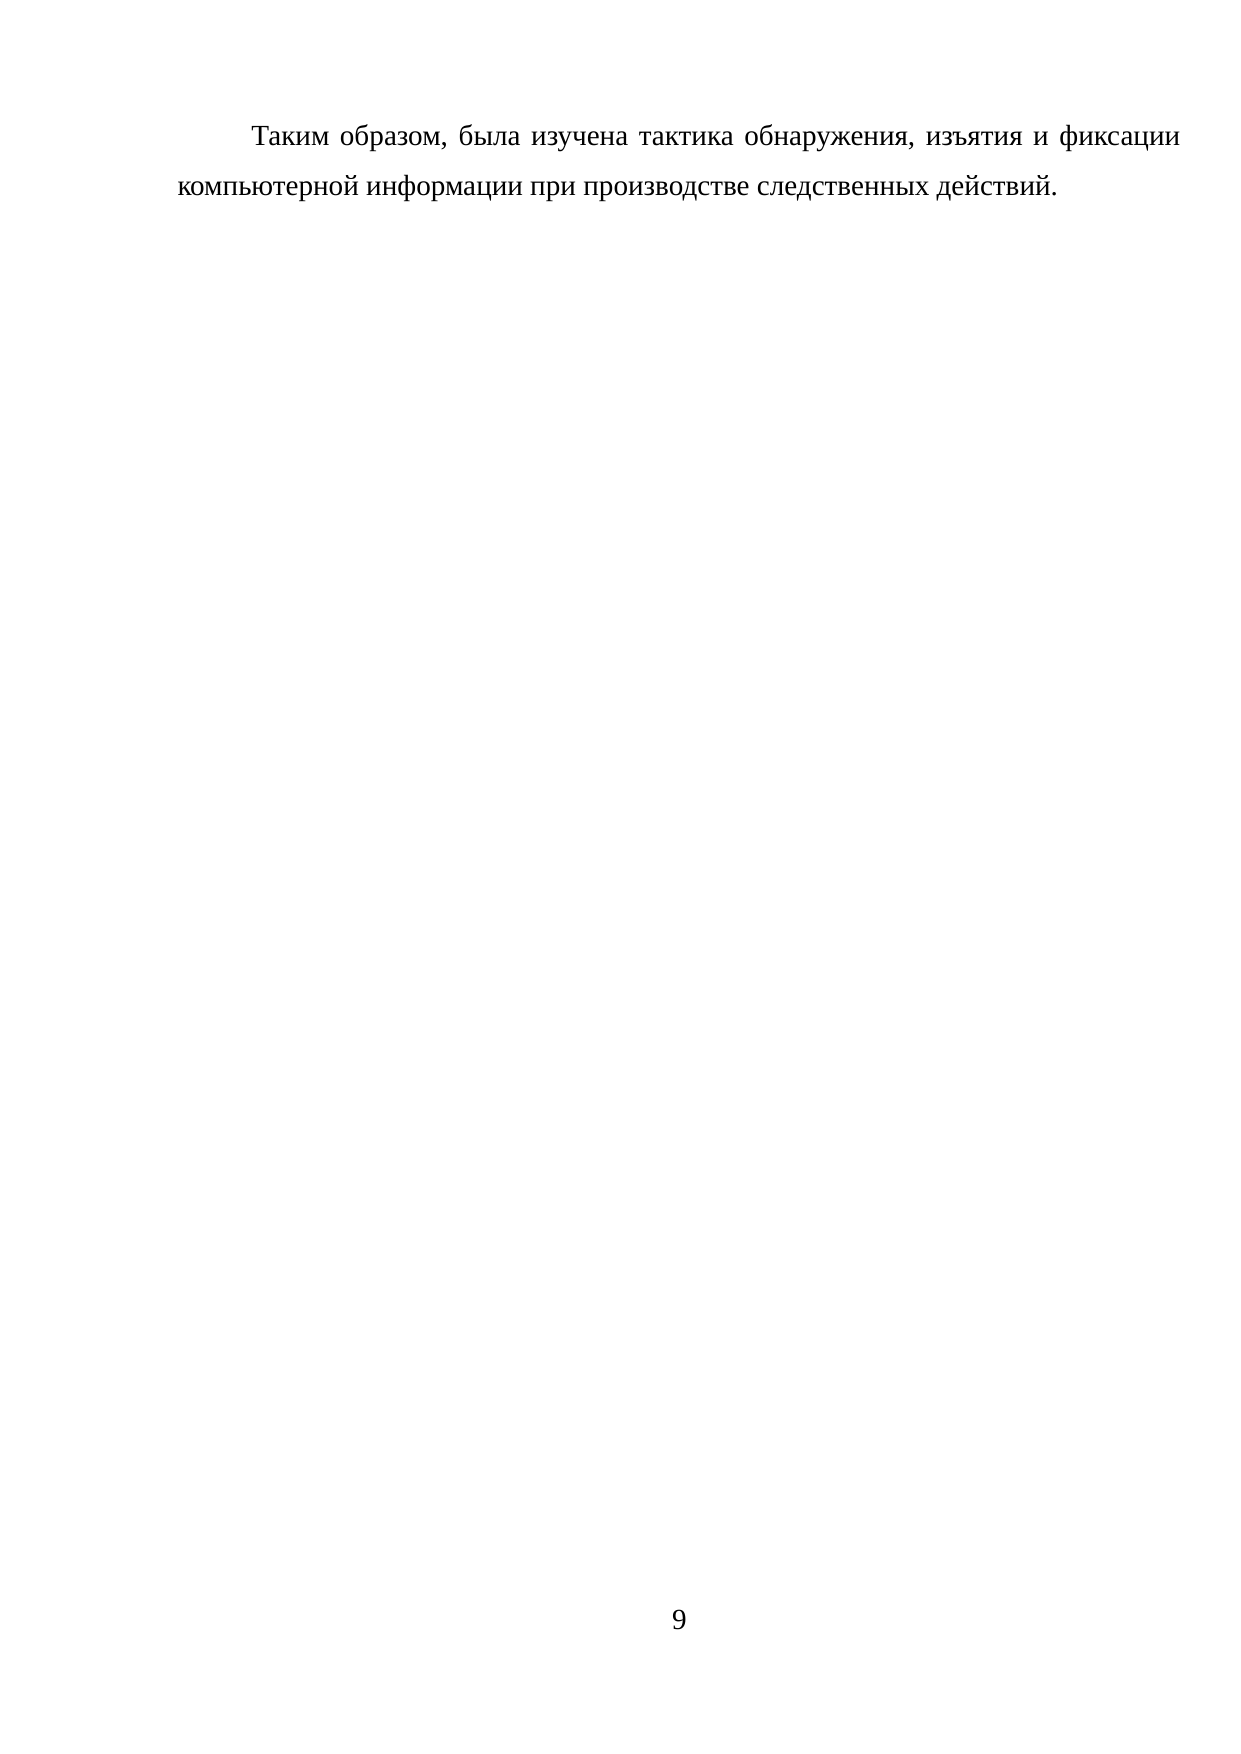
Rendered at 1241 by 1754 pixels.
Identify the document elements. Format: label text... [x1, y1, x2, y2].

text Таким образом, была изучена тактика обнаружения, изъятия и фиксации компьютерной информации при производстве следственных действий. [177, 118, 1181, 202]
